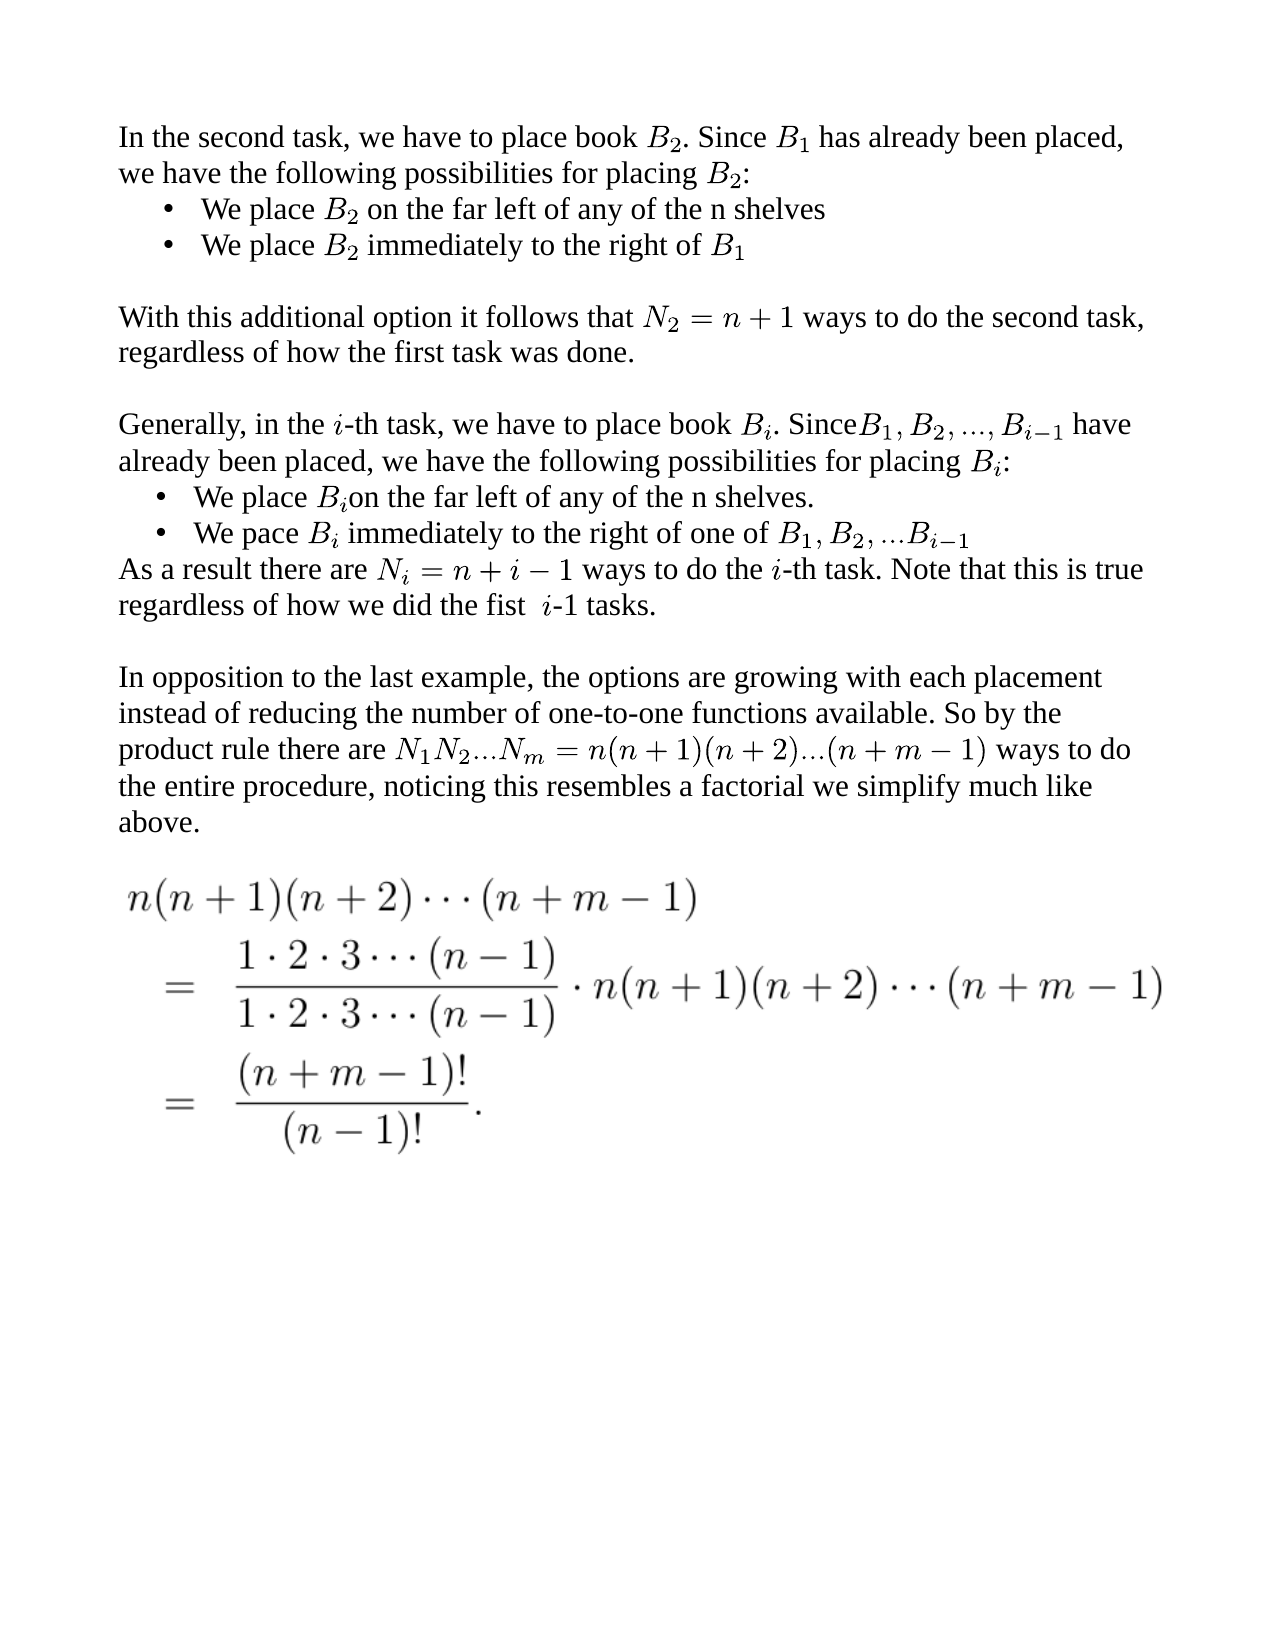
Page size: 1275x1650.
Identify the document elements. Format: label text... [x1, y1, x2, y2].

list We place on the far left of any of the n shelves. [156, 478, 1157, 514]
list We pace immediately to the right of one of [156, 514, 1157, 551]
text With this additional option it follows that ways to do the second task, regardless of how the first task was done. [118, 298, 1157, 370]
text Generally, in the -th task, we have to place book . Since have already been placed, we have the following possibilities for placing : [118, 406, 1157, 478]
list We place on the far left of any of the n shelves [163, 190, 1157, 226]
text In the second task, we have to place book . Since has already been placed, we have the following possibilities for placing : [118, 118, 1157, 190]
picture [92, 875, 1183, 1180]
text In opposition to the last example, the options are growing with each placement instead of reducing the number of one-to-one functions available. So by the product rule there are ways to do the entire procedure, noticing this resembles a factorial we simplify much like above. [118, 658, 1157, 839]
list We place immediately to the right of [163, 226, 1157, 262]
text As a result there are ways to do the -th task. Note that this is true regardless of how we did the fist -1 tasks. [118, 551, 1157, 622]
